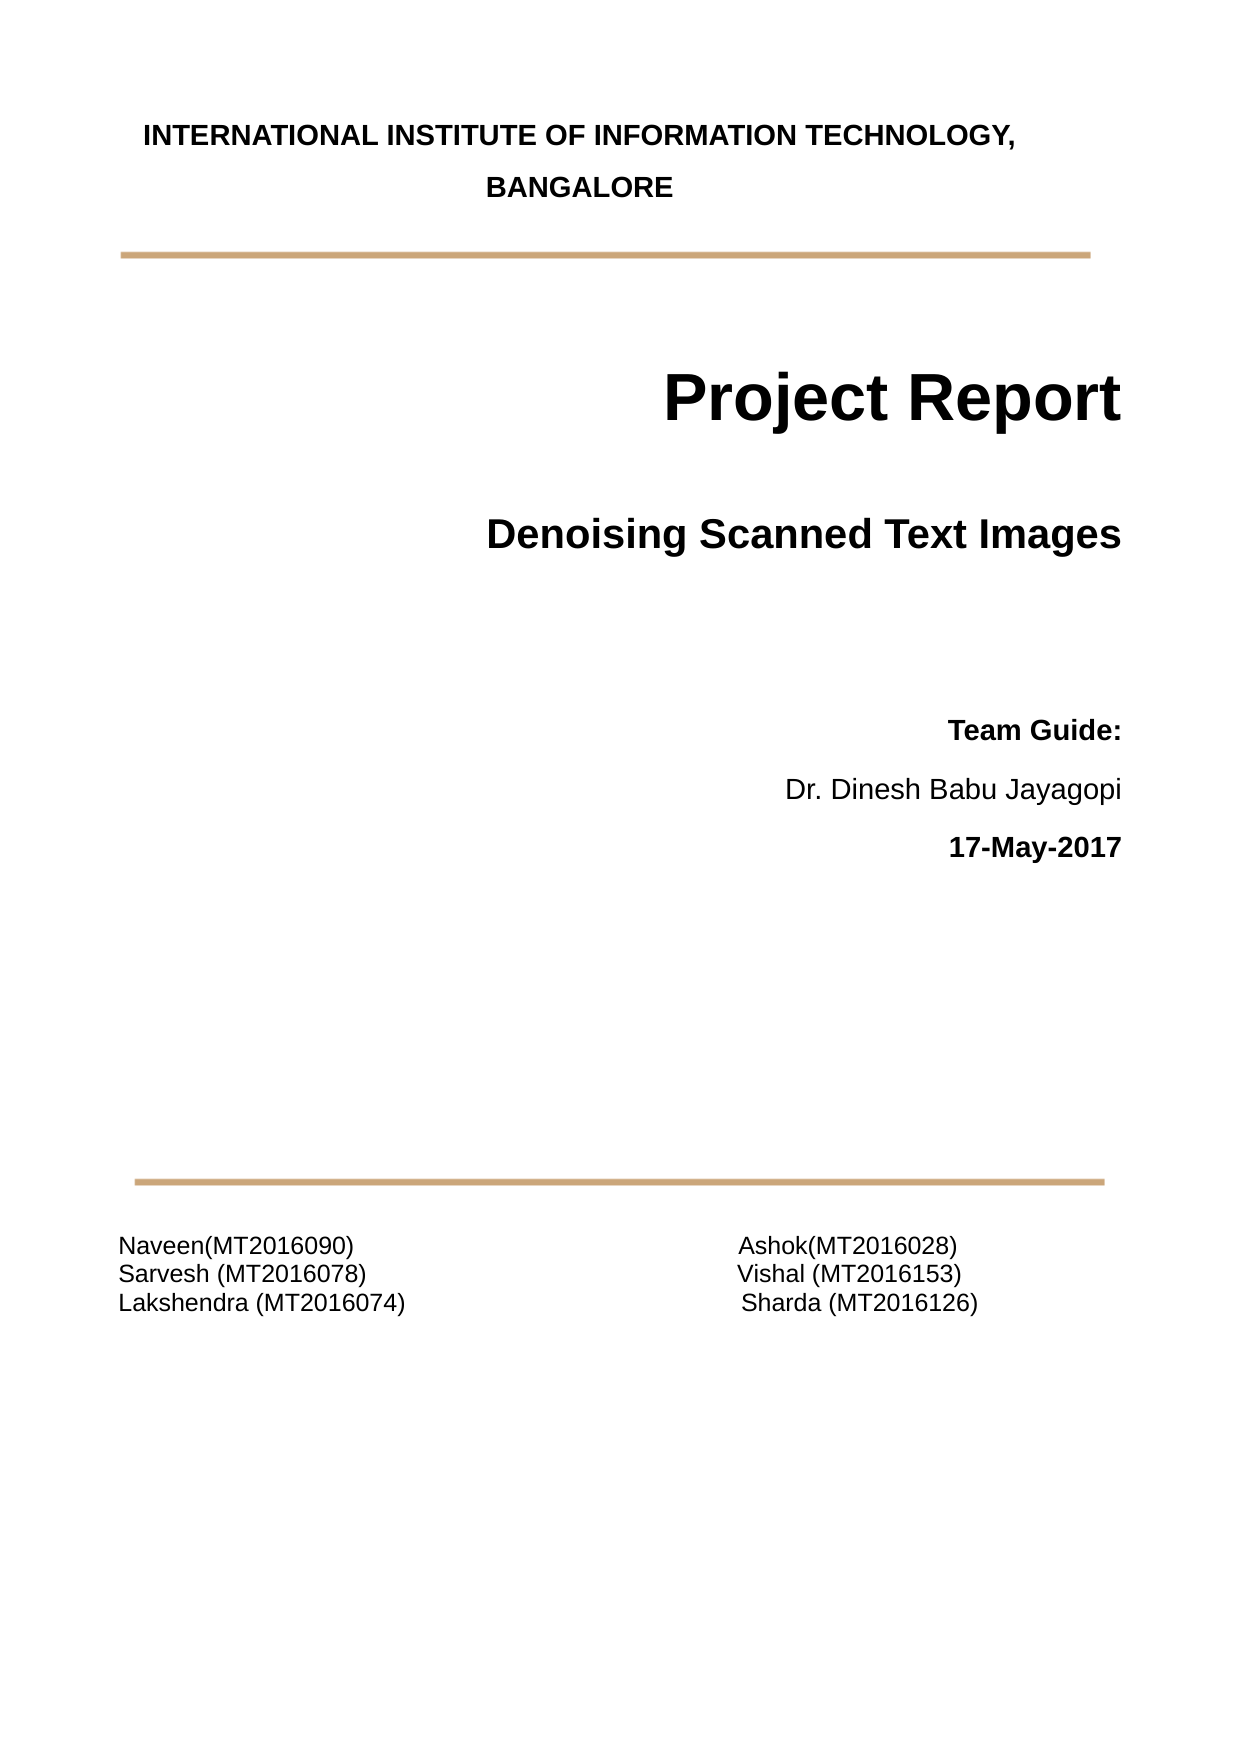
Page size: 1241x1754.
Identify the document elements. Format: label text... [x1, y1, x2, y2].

text Naveen(MT2016090) Ashok(MT2016028) Sarvesh (MT2016078) Vishal (MT2016153) [118, 1231, 1122, 1288]
subtitle INTERNATIONAL INSTITUTE OF INFORMATION TECHNOLOGY, BANGALORE [140, 118, 1019, 204]
text Project Report [118, 357, 1122, 434]
text Team Guide: [118, 713, 1122, 747]
text 17-May-2017 [118, 830, 1122, 864]
text Denoising Scanned Text Images [118, 509, 1122, 557]
text Dr. Dinesh Babu Jayagopi [118, 772, 1122, 805]
text Lakshendra (MT2016074) Sharda (MT2016126) [118, 1288, 1122, 1317]
